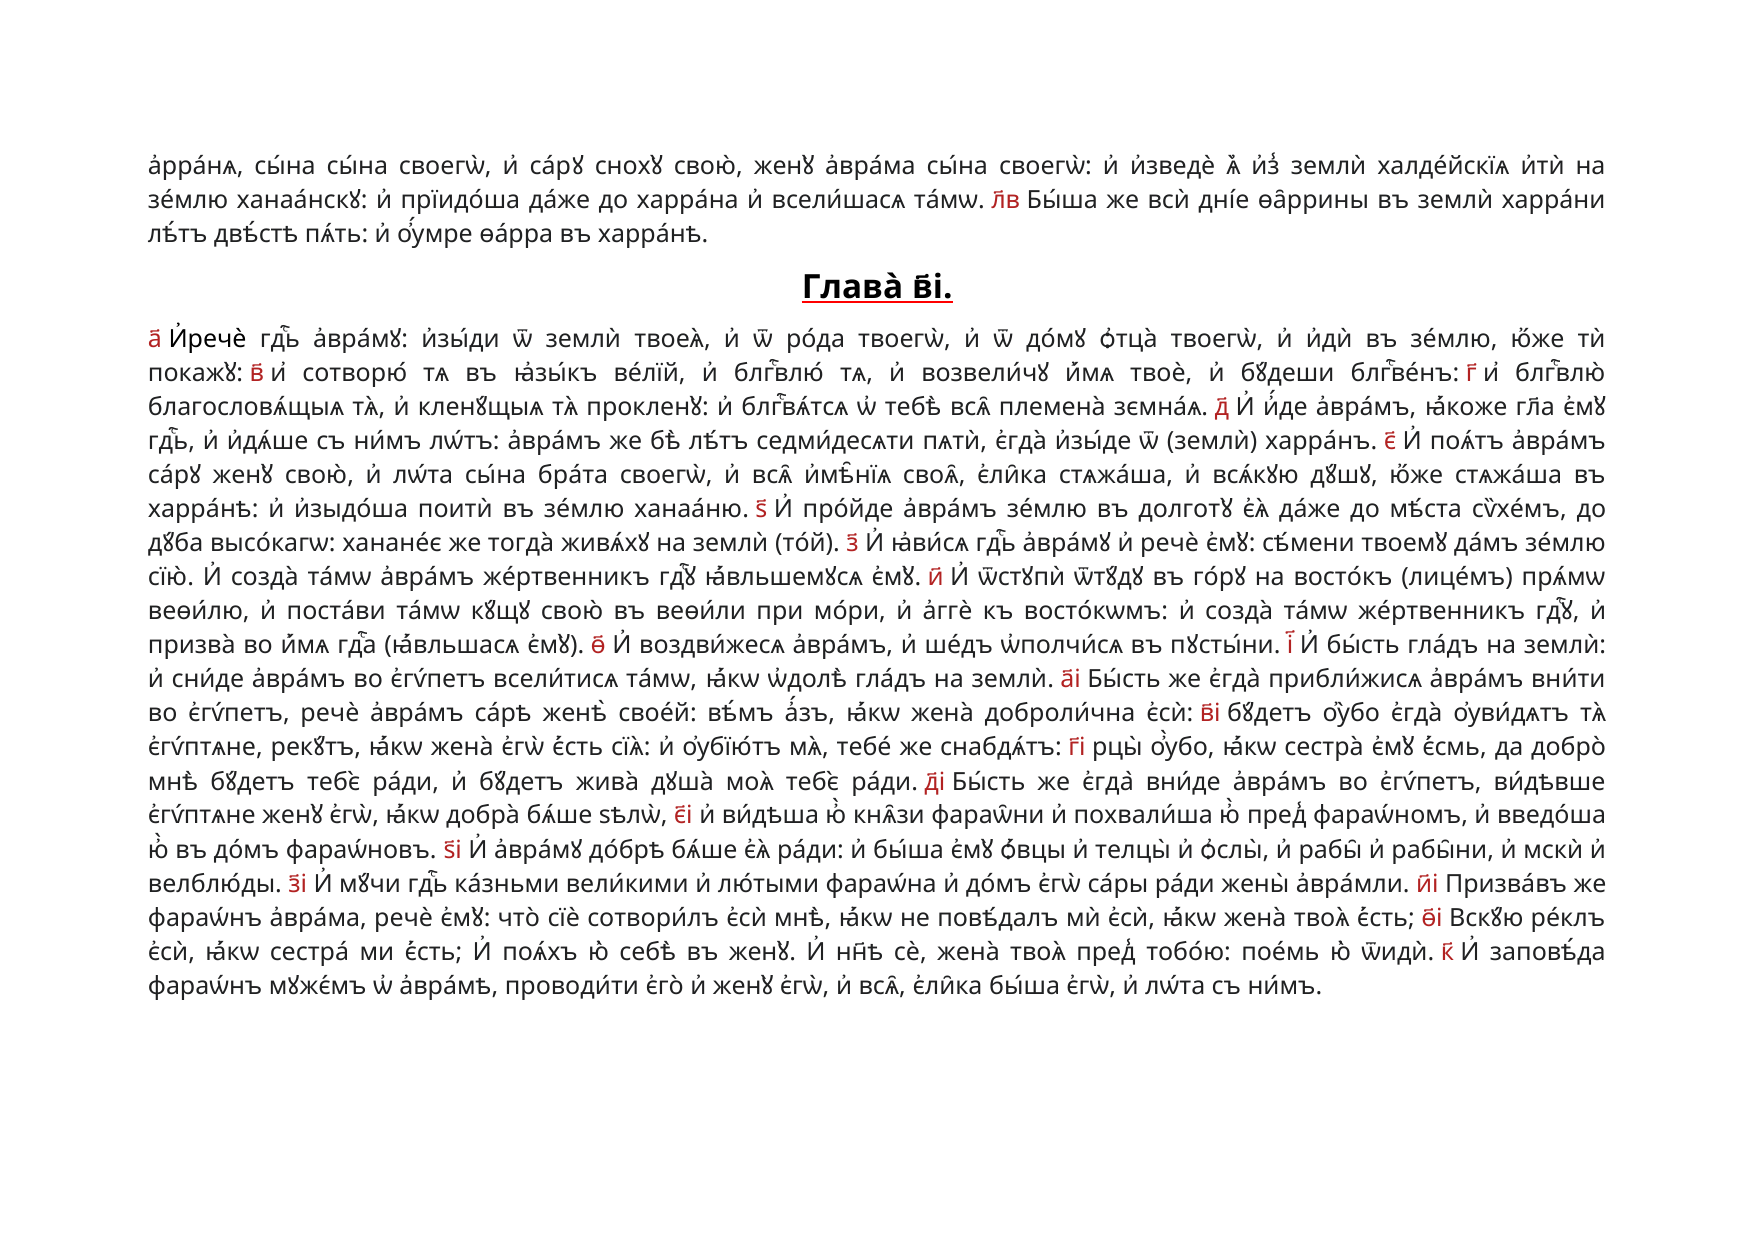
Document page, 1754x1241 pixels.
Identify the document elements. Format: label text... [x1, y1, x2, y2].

text а҃ И҆речѐ гдⷭ҇ь а҆вра́мꙋ: и҆зы́ди ѿ землѝ твоеѧ̀, и҆ ѿ ро́да твоегѡ̀, и҆ ѿ до́мꙋ ѻ҆тца̀ твоегѡ̀, и҆ и҆дѝ въ зе́млю, ю҆́же тѝ покажꙋ̀: в҃ и҆ сотворю́ тѧ въ ꙗ҆зы́къ ве́лїй, и҆ блгⷭ҇влю́ тѧ, и҆ возвели́чꙋ и҆́мѧ твоѐ, и҆ бꙋ́деши блгⷭ҇ве́нъ: г҃ и҆ блгⷭ҇влю̀ благословѧ́щыѧ тѧ̀, и҆ кленꙋ́щыѧ тѧ̀ прокленꙋ̀: и҆ блгⷭ҇вѧ́тсѧ ѡ҆ тебѣ̀ всѧ̑ племена̀ зємна́ѧ. д҃ И҆ и҆́де а҆вра́мъ, ꙗ҆́коже гл҃а є҆мꙋ̀ гдⷭ҇ь, и҆ и҆дѧ́ше съ ни́мъ лѡ́тъ: а҆вра́мъ же бѣ̀ лѣ́тъ седми́десѧти пѧтѝ, є҆гда̀ и҆зы́де ѿ (землѝ) харра́нъ. є҃ И҆ поѧ́тъ а҆вра́мъ са́рꙋ женꙋ̀ свою̀, и҆ лѡ́та сы́на бра́та своегѡ̀, и҆ всѧ̑ и҆мѣ̑нїѧ своѧ̑, є҆ли̑ка стѧжа́ша, и҆ всѧ́кꙋю дꙋ́шꙋ, ю҆́же стѧжа́ша въ харра́нѣ: и҆ и҆зыдо́ша поитѝ въ зе́млю ханаа́ню. ѕ҃ И҆ про́йде а҆вра́мъ зе́млю въ долготꙋ̀ є҆ѧ̀ да́же до мѣ́ста сѷхе́мъ, до дꙋ́ба высо́кагѡ: ханане́є же тогда̀ живѧ́хꙋ на землѝ (то́й). з҃ И҆ ꙗ҆ви́сѧ гдⷭ҇ь а҆вра́мꙋ и҆ речѐ є҆мꙋ̀: сѣ́мени твоемꙋ̀ да́мъ зе́млю сїю̀. И҆ созда̀ та́мѡ а҆вра́мъ же́ртвенникъ гдⷭ҇ꙋ ꙗ҆́вльшемꙋсѧ є҆мꙋ̀. и҃ И҆ ѿстꙋпѝ ѿтꙋ́дꙋ въ го́рꙋ на восто́къ (лице́мъ) прѧ́мѡ веѳи́лю, и҆ поста́ви та́мѡ кꙋ́щꙋ свою̀ въ веѳи́ли при мо́ри, и҆ а҆ггѐ къ восто́кѡмъ: и҆ созда̀ та́мѡ же́ртвенникъ гдⷭ҇ꙋ, и҆ призва̀ во и҆́мѧ гдⷭ҇а (ꙗ҆́вльшасѧ є҆мꙋ̀). ѳ҃ И҆ воздви́жесѧ а҆вра́мъ, и҆ ше́дъ ѡ҆полчи́сѧ въ пꙋсты́ни. і҃ И҆ бы́сть гла́дъ на землѝ: и҆ сни́де а҆вра́мъ во є҆гѵ́петъ всели́тисѧ та́мѡ, ꙗ҆́кѡ ѡ҆долѣ̀ гла́дъ на землѝ. а҃і Бы́сть же є҆гда̀ прибли́жисѧ а҆вра́мъ вни́ти во є҆гѵ́петъ, речѐ а҆вра́мъ са́рѣ женѣ̀ свое́й: вѣ́мъ а҆́зъ, ꙗ҆́кѡ жена̀ доброли́чна є҆сѝ: в҃і бꙋ́детъ ѹ҆̀бо є҆гда̀ ѹ҆ви́дѧтъ тѧ̀ є҆гѵ́птѧне, рекꙋ́тъ, ꙗ҆́кѡ жена̀ є҆гѡ̀ є҆́сть сїѧ̀: и҆ ѹ҆бїю́тъ мѧ̀, тебе́ же снабдѧ́тъ: г҃і рцы̀ ѹ҆̀бо, ꙗ҆́кѡ сестра̀ є҆мꙋ̀ є҆́смь, да добро̀ мнѣ̀ бꙋ́детъ тебє̀ ра́ди, и҆ бꙋ́детъ жива̀ дꙋша̀ моѧ̀ тебє̀ ра́ди. д҃і Бы́сть же є҆гда̀ вни́де а҆вра́мъ во є҆гѵ́петъ, ви́дѣвше є҆гѵ́птѧне женꙋ̀ є҆гѡ̀, ꙗ҆́кѡ добра̀ бѧ́ше ѕѣлѡ̀, є҃і и҆ ви́дѣша ю҆̀ кнѧ̑зи фараѡ̑ни и҆ похвали́ша ю҆̀ пред̾ фараѡ́номъ, и҆ введо́ша ю҆̀ въ до́мъ фараѡ́новъ. ѕ҃і И҆ а҆вра́мꙋ до́брѣ бѧ́ше є҆ѧ̀ ра́ди: и҆ бы́ша є҆мꙋ̀ ѻ҆́вцы и҆ телцы̀ и҆ ѻ҆слы̀, и҆ рабы̑ и҆ рабы̑ни, и҆ мскѝ и҆ велблю́ды. з҃і И҆ мꙋ́чи гдⷭ҇ь ка́зньми вели́кими и҆ лю́тыми фараѡ́на и҆ до́мъ є҆гѡ̀ са́ры ра́ди жены̀ а҆вра́мли. и҃і Призва́въ же фараѡ́нъ а҆вра́ма, речѐ є҆мꙋ̀: что̀ сїѐ сотвори́лъ є҆сѝ мнѣ̀, ꙗ҆́кѡ не повѣ́далъ мѝ є҆сѝ, ꙗ҆́кѡ жена̀ твоѧ̀ є҆́сть; ѳ҃і Вскꙋ́ю ре́клъ є҆сѝ, ꙗ҆́кѡ сестра́ ми є҆́сть; И҆ поѧ́хъ ю҆̀ себѣ̀ въ женꙋ̀. И҆ нн҃ѣ сѐ, жена̀ твоѧ̀ пред̾ тобо́ю: пое́мь ю҆̀ ѿидѝ. к҃ И҆ заповѣ́да фараѡ́нъ мꙋжє́мъ ѡ҆ а҆вра́мѣ, проводи́ти є҆го̀ и҆ женꙋ̀ є҆гѡ̀, и҆ всѧ̑, є҆ли̑ка бы́ша є҆гѡ̀, и҆ лѡ́та съ ни́мъ. [148, 320, 1606, 1002]
text а҆рра́нѧ, сы́на сы́на своегѡ̀, и҆ са́рꙋ снохꙋ̀ свою̀, женꙋ̀ а҆вра́ма сы́на своегѡ̀: и҆ и҆зведѐ ѧ҆̀ и҆з̾ землѝ халде́йскїѧ и҆тѝ на зе́млю ханаа́нскꙋ: и҆ прїидо́ша да́же до харра́на и҆ всели́шасѧ та́мѡ. л҃в Бы́ша же всѝ дні́е ѳа̑ррины въ землѝ харра́ни лѣ́тъ двѣ́стѣ пѧ́ть: и҆ ѹ҆́мре ѳа́рра въ харра́нѣ. [148, 148, 1606, 250]
text Глава̀ в҃і. [148, 262, 1606, 308]
